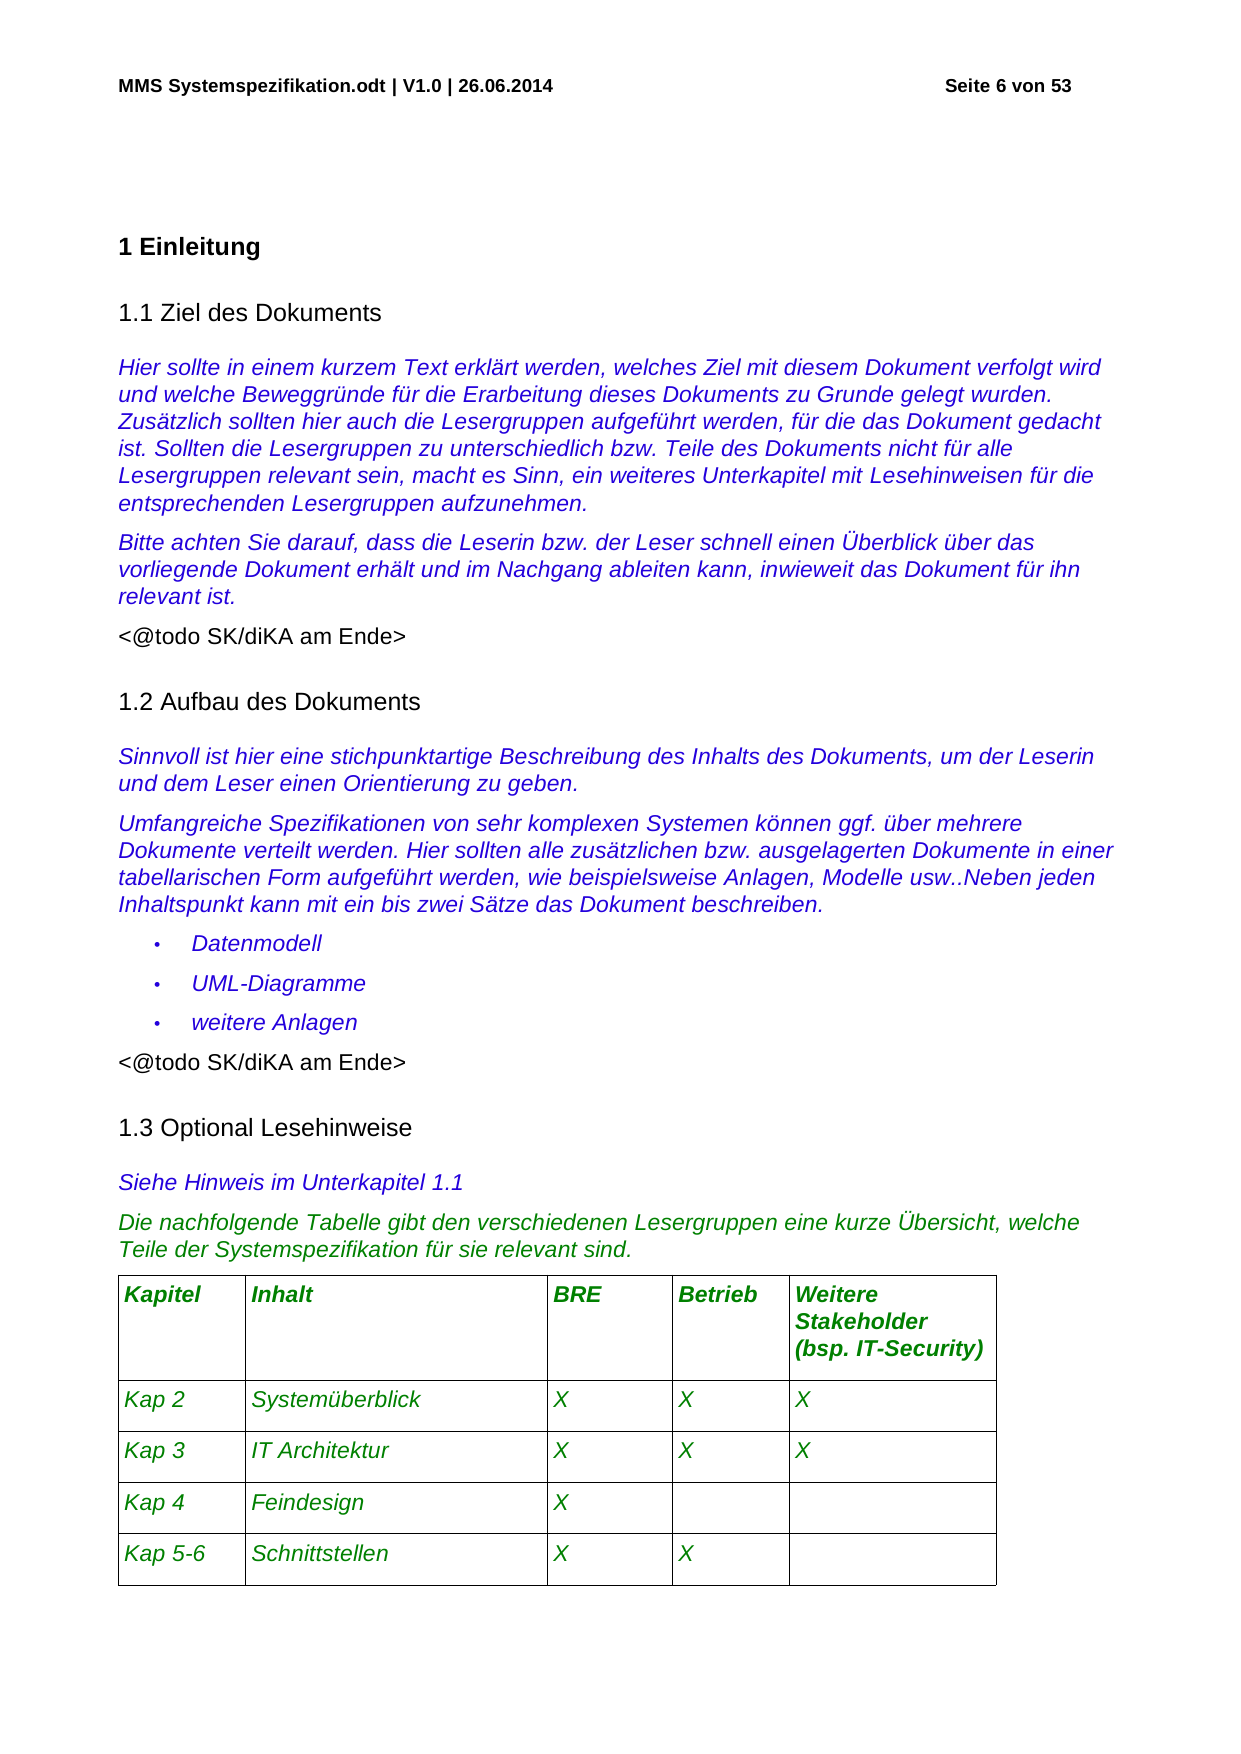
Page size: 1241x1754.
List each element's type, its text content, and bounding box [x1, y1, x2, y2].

table_header Inhalt [246, 1276, 547, 1380]
table_cell X [548, 1534, 672, 1584]
table_cell X [673, 1381, 789, 1431]
text <@todo SK/diKA am Ende> [118, 622, 1122, 649]
table_cell Systemüberblick [246, 1381, 547, 1431]
text <@todo SK/diKA am Ende> [118, 1048, 1122, 1075]
text Bitte achten Sie darauf, dass die Leserin bzw. der Leser schnell einen Überblick über das vorliegende Dokument erhält und im Nachgang ableiten kann, inwieweit das Dokument für ihn relevant ist. [118, 528, 1122, 610]
table_cell [673, 1483, 789, 1533]
list Datenmodell [154, 930, 1122, 957]
subtitle Ziel des Dokuments [43, 300, 1122, 327]
text Sinnvoll ist hier eine stichpunktartige Beschreibung des Inhalts des Dokuments, um der Leserin und dem Leser einen Orientierung zu geben. [118, 742, 1122, 797]
text Hier sollte in einem kurzem Text erklärt werden, welches Ziel mit diesem Dokument verfolgt wird und welche Beweggründe für die Erarbeitung dieses Dokuments zu Grunde gelegt wurden. Zusätzlich sollten hier auch die Lesergruppen aufgeführt werden, für die das Dokument gedacht ist. Sollten die Lesergruppen zu unterschiedlich bzw. Teile des Dokuments nicht für alle Lesergruppen relevant sein, macht es Sinn, ein weiteres Unterkapitel mit Lesehinweisen für die entsprechenden Lesergruppen aufzunehmen. [118, 353, 1122, 516]
subtitle Optional Lesehinweise [43, 1115, 1122, 1142]
text Umfangreiche Spezifikationen von sehr komplexen Systemen können ggf. über mehrere Dokumente verteilt werden. Hier sollten alle zusätzlichen bzw. ausgelagerten Dokumente in einer tabellarischen Form aufgeführt werden, wie beispielsweise Anlagen, Modelle usw..Neben jeden Inhaltspunkt kann mit ein bis zwei Sätze das Dokument beschreiben. [118, 809, 1122, 917]
table_cell Kap 2 [119, 1381, 245, 1431]
table_cell X [790, 1432, 996, 1482]
table_cell X [790, 1381, 996, 1431]
table_cell Kap 4 [119, 1483, 245, 1533]
table_cell [790, 1534, 996, 1584]
list weitere Anlagen [154, 1009, 1122, 1036]
table_cell Schnittstellen [246, 1534, 547, 1584]
table_cell X [548, 1483, 672, 1533]
table_cell Feindesign [246, 1483, 547, 1533]
subtitle Einleitung [118, 232, 1122, 261]
subtitle Aufbau des Dokuments [43, 689, 1122, 716]
table_header BRE [548, 1276, 672, 1380]
text Die nachfolgende Tabelle gibt den verschiedenen Lesergruppen eine kurze Übersicht, welche Teile der Systemspezifikation für sie relevant sind. [118, 1208, 1122, 1262]
table_cell Kap 5-6 [119, 1534, 245, 1584]
table_header Kapitel [119, 1276, 245, 1380]
table_header Betrieb [673, 1276, 789, 1380]
table_cell X [673, 1534, 789, 1584]
table_cell X [548, 1381, 672, 1431]
table_cell IT Architektur [246, 1432, 547, 1482]
table_cell X [673, 1432, 789, 1482]
table_header Weitere Stakeholder (bsp. IT-Security) [790, 1276, 996, 1380]
list UML-Diagramme [154, 969, 1122, 996]
text Siehe Hinweis im Unterkapitel 1.1 [118, 1168, 1122, 1196]
table_cell Kap 3 [119, 1432, 245, 1482]
table_cell [790, 1483, 996, 1533]
table_cell X [548, 1432, 672, 1482]
